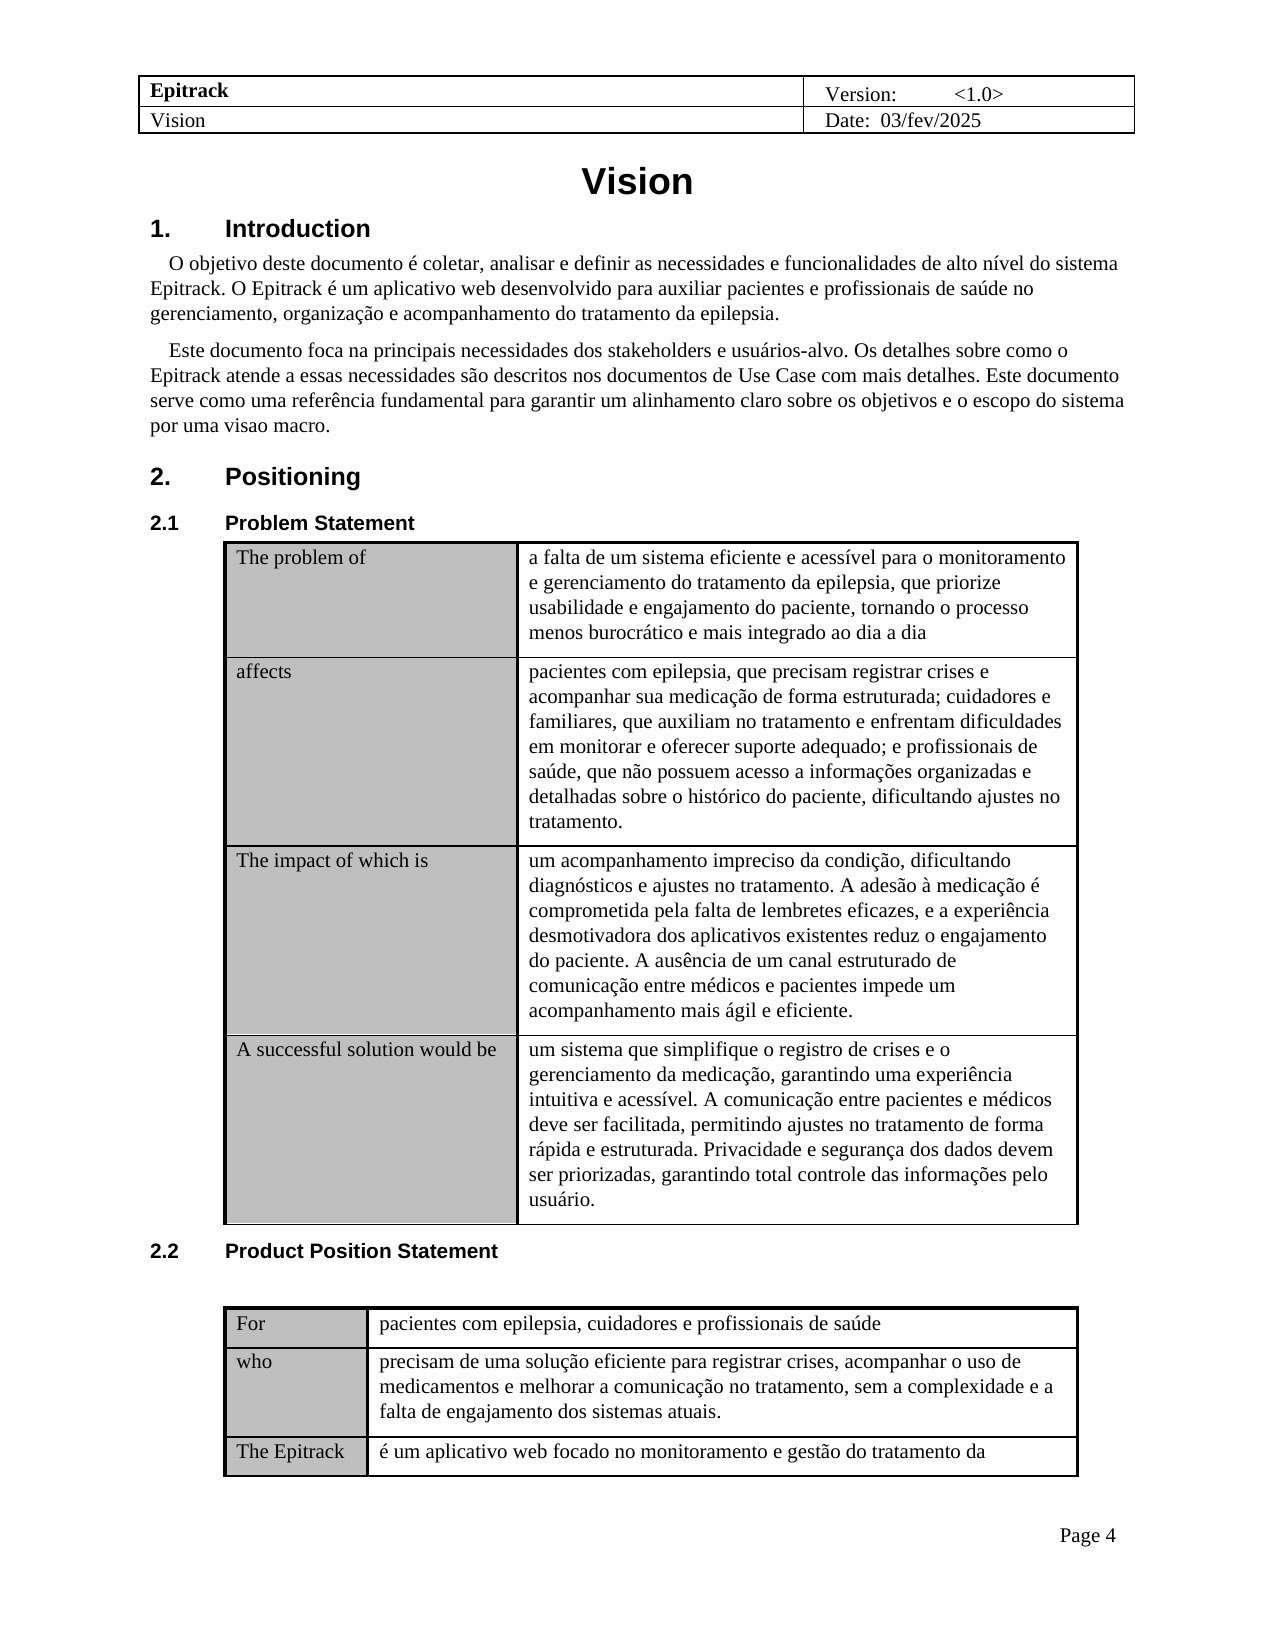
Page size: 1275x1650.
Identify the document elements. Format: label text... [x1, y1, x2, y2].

subtitle Introduction [150, 214, 1125, 243]
table_header For [227, 1310, 366, 1347]
subtitle Problem Statement [150, 509, 1125, 534]
table_cell um acompanhamento impreciso da condição, dificultando diagnósticos e ajustes no tratamento. A adesão à medicação é comprometida pela falta de lembretes eficazes, e a experiência desmotivadora dos aplicativos existentes reduz o engajamento do paciente. A ausência de um canal estruturado de comunicação entre médicos e pacientes impede um acompanhamento mais ágil e eficiente. [519, 847, 1076, 1034]
table_cell pacientes com epilepsia, que precisam registrar crises e acompanhar sua medicação de forma estruturada; cuidadores e familiares, que auxiliam no tratamento e enfrentam dificuldades em monitorar e oferecer suporte adequado; e profissionais de saúde, que não possuem acesso a informações organizadas e detalhadas sobre o histórico do paciente, dificultando ajustes no tratamento. [519, 658, 1076, 845]
table_cell é um aplicativo web focado no monitoramento e gestão do tratamento da [369, 1438, 1076, 1475]
table_header The problem of [227, 544, 516, 656]
subtitle Positioning [150, 462, 1125, 491]
subtitle Product Position Statement [150, 1238, 1125, 1263]
subtitle Vision [150, 159, 1125, 202]
table_cell who [227, 1349, 366, 1436]
table_header a falta de um sistema eficiente e acessível para o monitoramento e gerenciamento do tratamento da epilepsia, que priorize usabilidade e engajamento do paciente, tornando o processo menos burocrático e mais integrado ao dia a dia [519, 544, 1076, 656]
text Este documento foca na principais necessidades dos stakeholders e usuários-alvo. Os detalhes sobre como o Epitrack atende a essas necessidades são descritos nos documentos de Use Case com mais detalhes. Este documento serve como uma referência fundamental para garantir um alinhamento claro sobre os objetivos e o escopo do sistema por uma visao macro. [150, 337, 1125, 437]
table_header pacientes com epilepsia, cuidadores e profissionais de saúde [369, 1310, 1076, 1347]
text O objetivo deste documento é coletar, analisar e definir as necessidades e funcionalidades de alto nível do sistema Epitrack. O Epitrack é um aplicativo web desenvolvido para auxiliar pacientes e profissionais de saúde no gerenciamento, organização e acompanhamento do tratamento da epilepsia. [150, 249, 1125, 324]
table_cell affects [227, 658, 516, 845]
table_cell precisam de uma solução eficiente para registrar crises, acompanhar o uso de medicamentos e melhorar a comunicação no tratamento, sem a complexidade e a falta de engajamento dos sistemas atuais. [369, 1349, 1076, 1436]
table_cell The Epitrack [227, 1438, 366, 1475]
table_cell The impact of which is [227, 847, 516, 1034]
table_cell A successful solution would be [227, 1036, 516, 1223]
table_cell um sistema que simplifique o registro de crises e o gerenciamento da medicação, garantindo uma experiência intuitiva e acessível. A comunicação entre pacientes e médicos deve ser facilitada, permitindo ajustes no tratamento de forma rápida e estruturada. Privacidade e segurança dos dados devem ser priorizadas, garantindo total controle das informações pelo usuário. [519, 1036, 1076, 1223]
